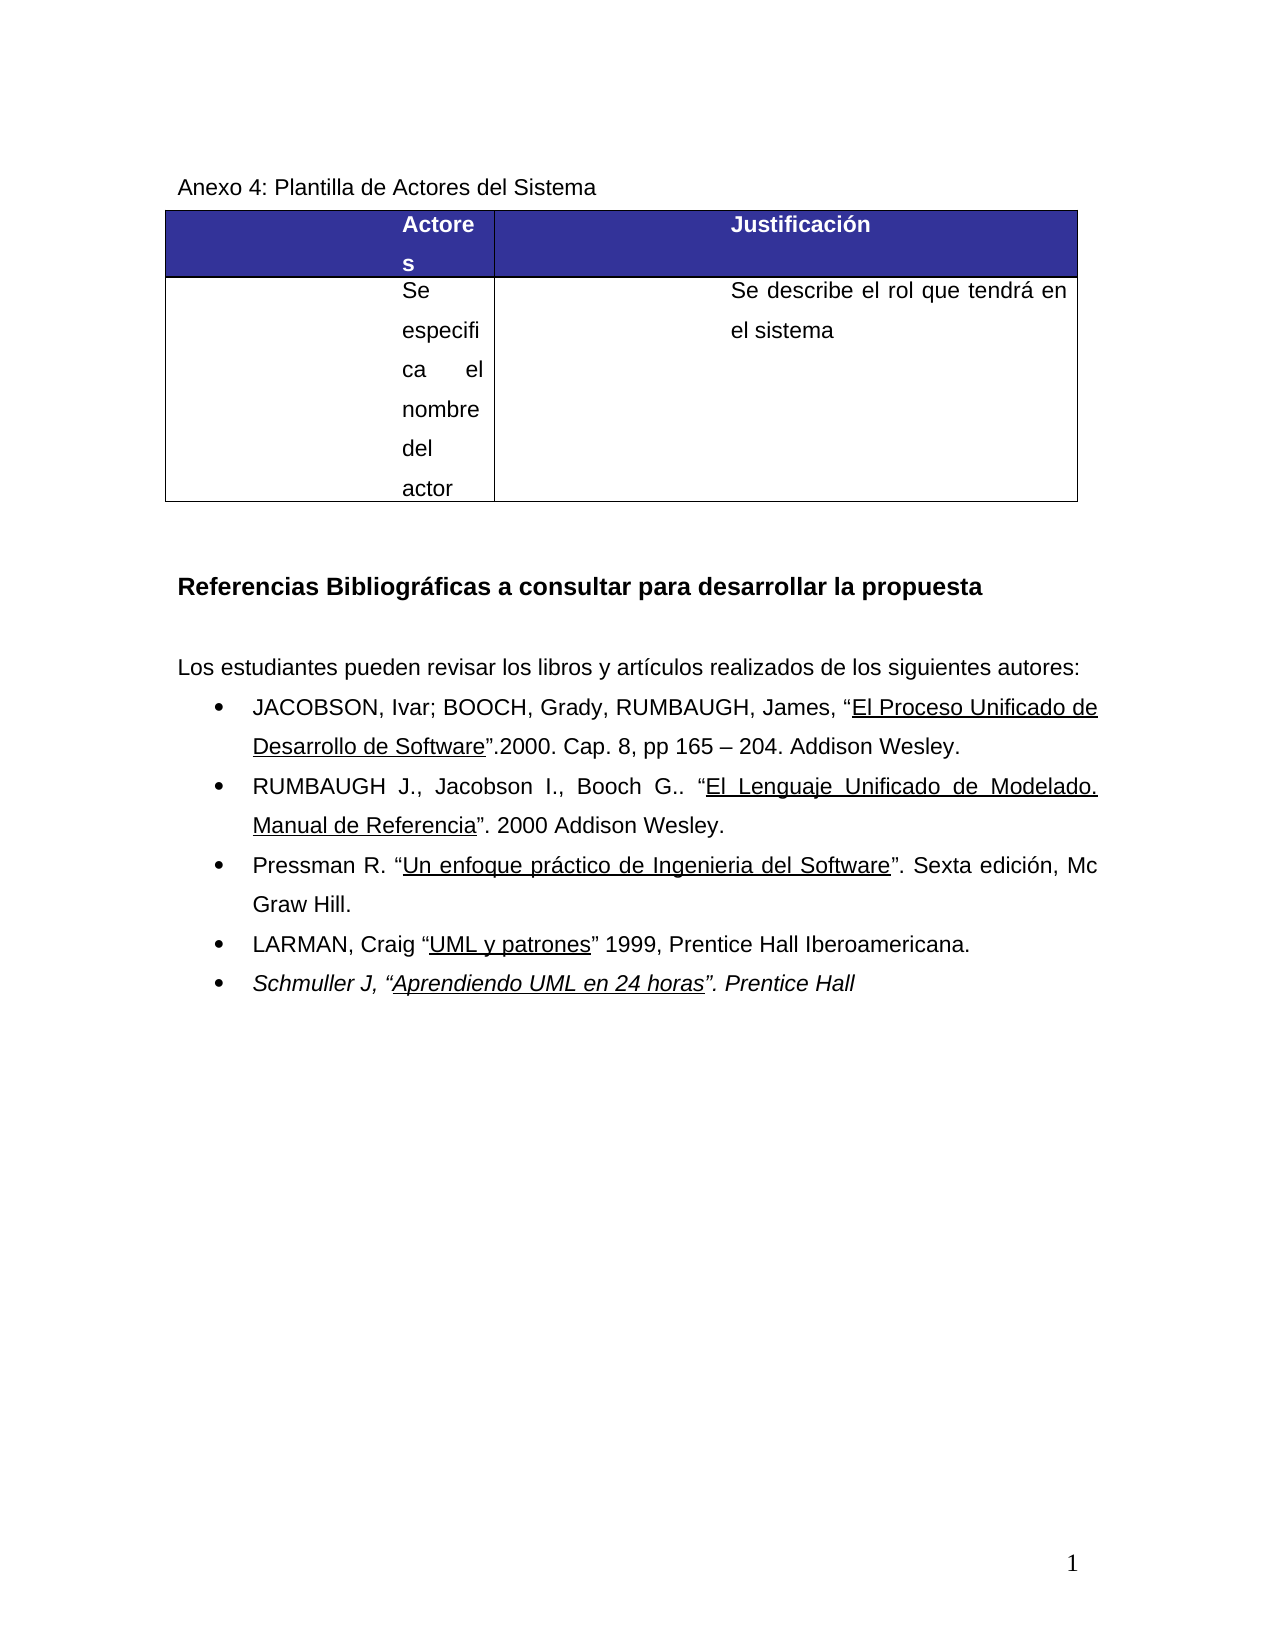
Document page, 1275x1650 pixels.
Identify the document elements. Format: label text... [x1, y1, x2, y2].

list Pressman R. “Un enfoque práctico de Ingenieria del Software”. Sexta edición, Mc Graw Hill. [215, 852, 1098, 917]
table_header Justificación [495, 211, 1077, 276]
text Referencias Bibliográficas a consultar para desarrollar la propuesta [177, 572, 1098, 600]
table_header Actores [166, 211, 494, 276]
list LARMAN, Craig “UML y patrones” 1999, Prentice Hall Iberoamericana. [215, 931, 1098, 957]
table_cell Se especifica el nombre del actor [166, 278, 494, 501]
table_cell Se describe el rol que tendrá en el sistema [495, 278, 1077, 501]
list Schmuller J, “Aprendiendo UML en 24 horas”. Prentice Hall [215, 970, 1098, 996]
text Anexo 4: Plantilla de Actores del Sistema [177, 174, 1098, 200]
list JACOBSON, Ivar; BOOCH, Grady, RUMBAUGH, James, “El Proceso Unificado de Desarrollo de Software”.2000. Cap. 8, pp 165 – 204. Addison Wesley. [215, 694, 1098, 759]
list RUMBAUGH J., Jacobson I., Booch G.. “El Lenguaje Unificado de Modelado. Manual de Referencia”. 2000 Addison Wesley. [215, 773, 1098, 838]
text Los estudiantes pueden revisar los libros y artículos realizados de los siguientes autores: [177, 654, 1098, 681]
